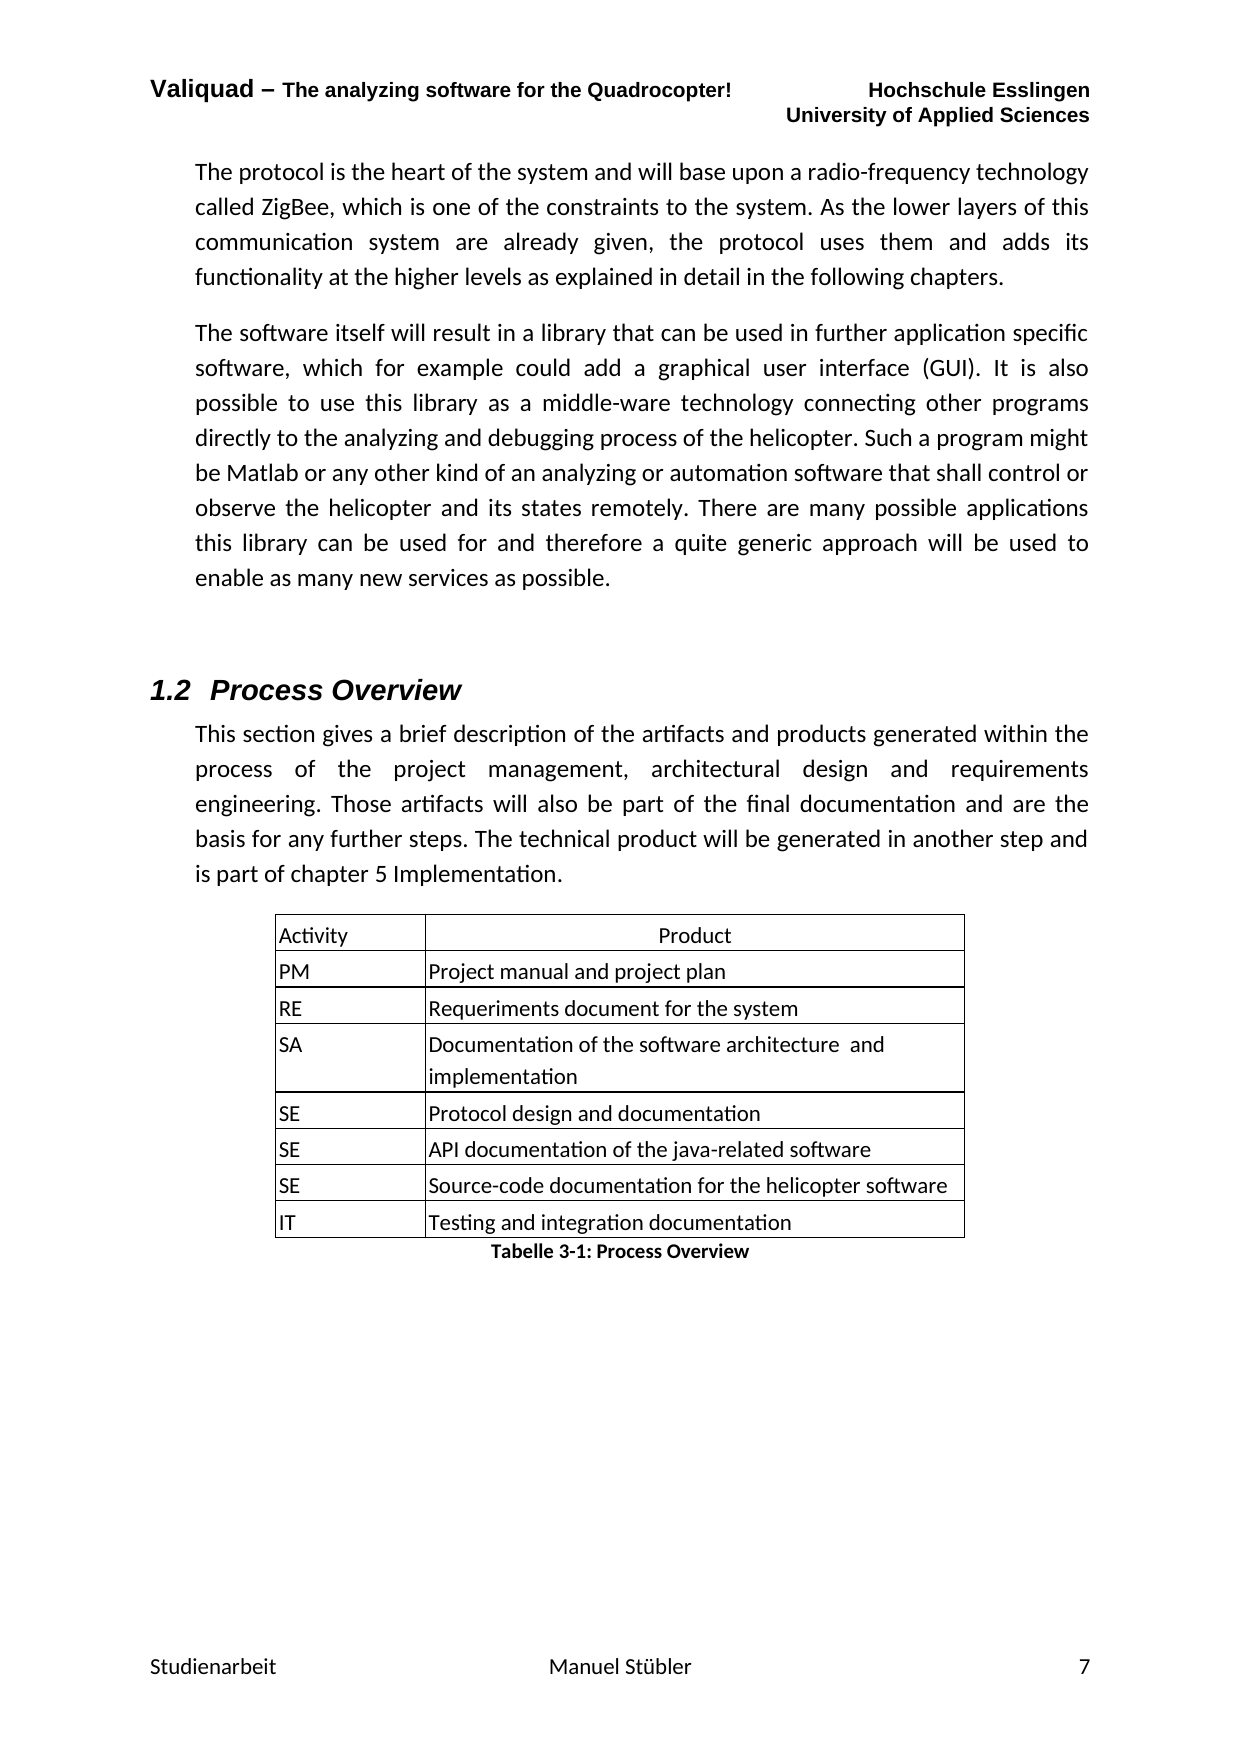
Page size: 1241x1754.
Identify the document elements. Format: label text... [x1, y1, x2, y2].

table_cell IT [276, 1201, 425, 1237]
table_cell RE [276, 988, 425, 1023]
table_cell SE [276, 1093, 425, 1128]
table_cell SA [276, 1024, 425, 1091]
table_cell Testing and integration documentation [426, 1201, 964, 1237]
table_cell Protocol design and documentation [426, 1093, 964, 1128]
table_cell Project manual and project plan [426, 951, 964, 986]
text The software itself will result in a library that can be used in further application specific software, which for example could add a graphical user interface (GUI). It is also possible to use this library as a middle-ware technology connecting other programs directly to the analyzing and debugging process of the helicopter. Such a program might be Matlab or any other kind of an analyzing or automation software that shall control or observe the helicopter and its states remotely. There are many possible applications this library can be used for and therefore a quite generic approach will be used to enable as many new services as possible. [195, 317, 1090, 592]
subtitle Process Overview [150, 673, 1090, 707]
table_header Product [426, 915, 964, 950]
text This section gives a brief description of the artifacts and products generated within the process of the project management, architectural design and requirements engineering. Those artifacts will also be part of the final documentation and are the basis for any further steps. The technical product will be generated in another step and is part of chapter 5 Implementation. [195, 718, 1090, 888]
table_cell SE [276, 1129, 425, 1164]
table_cell Source-code documentation for the helicopter software [426, 1165, 964, 1200]
table_cell SE [276, 1165, 425, 1200]
text Tabelle 3‑1: Process Overview [150, 1238, 1090, 1263]
table_header Activity [276, 915, 425, 950]
table_cell Requeriments document for the system [426, 988, 964, 1023]
table_cell Documentation of the software architecture and implementation [426, 1024, 964, 1091]
text The protocol is the heart of the system and will base upon a radio-frequency technology called ZigBee, which is one of the constraints to the system. As the lower layers of this communication system are already given, the protocol uses them and adds its functionality at the higher levels as explained in detail in the following chapters. [195, 156, 1090, 291]
table_cell API documentation of the java-related software [426, 1129, 964, 1164]
table_cell PM [276, 951, 425, 986]
